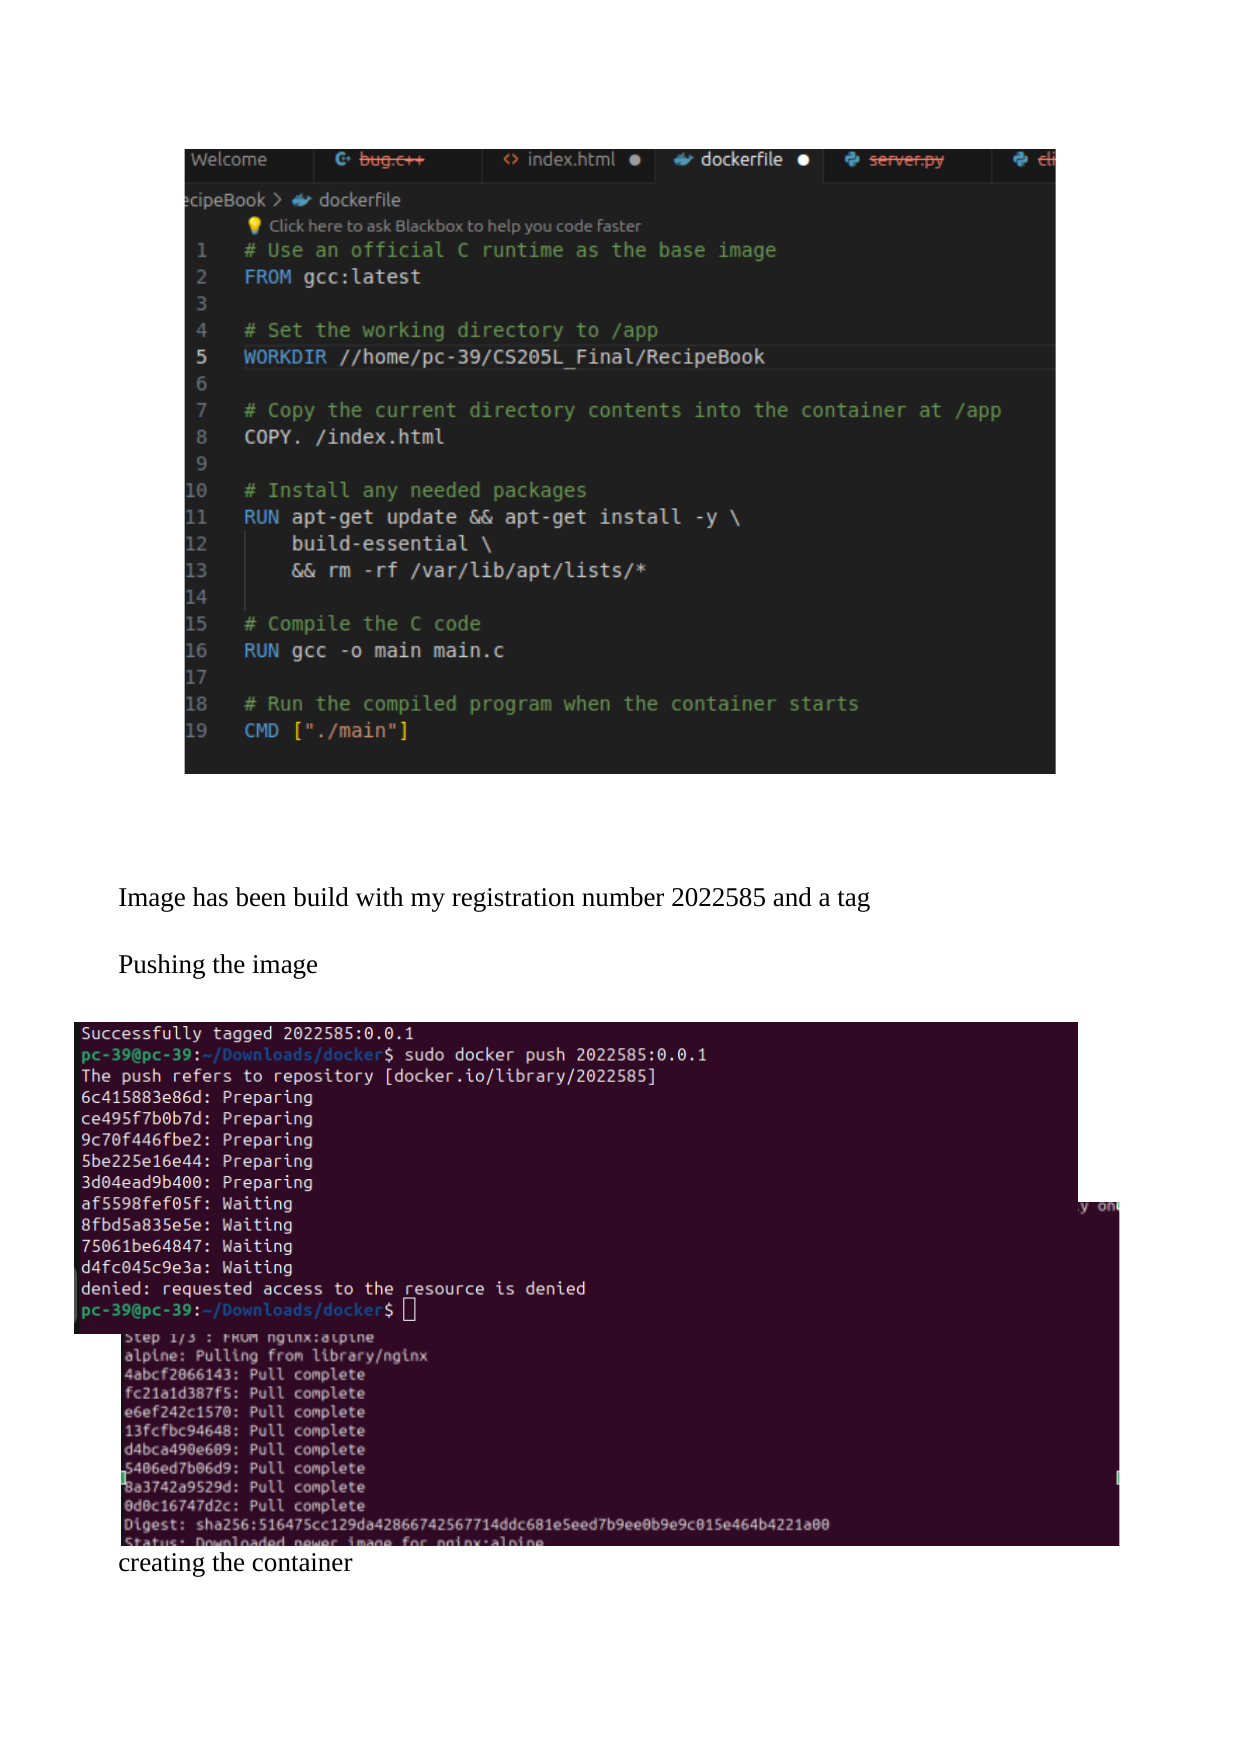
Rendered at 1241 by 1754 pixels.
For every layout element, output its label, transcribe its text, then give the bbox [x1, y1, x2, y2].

text Image has been build with my registration number 2022585 and a tag [118, 881, 1122, 912]
text Pushing the image [118, 948, 1122, 979]
picture [184, 149, 1056, 774]
picture [74, 1022, 1120, 1546]
text creating the container [118, 1016, 1122, 1577]
